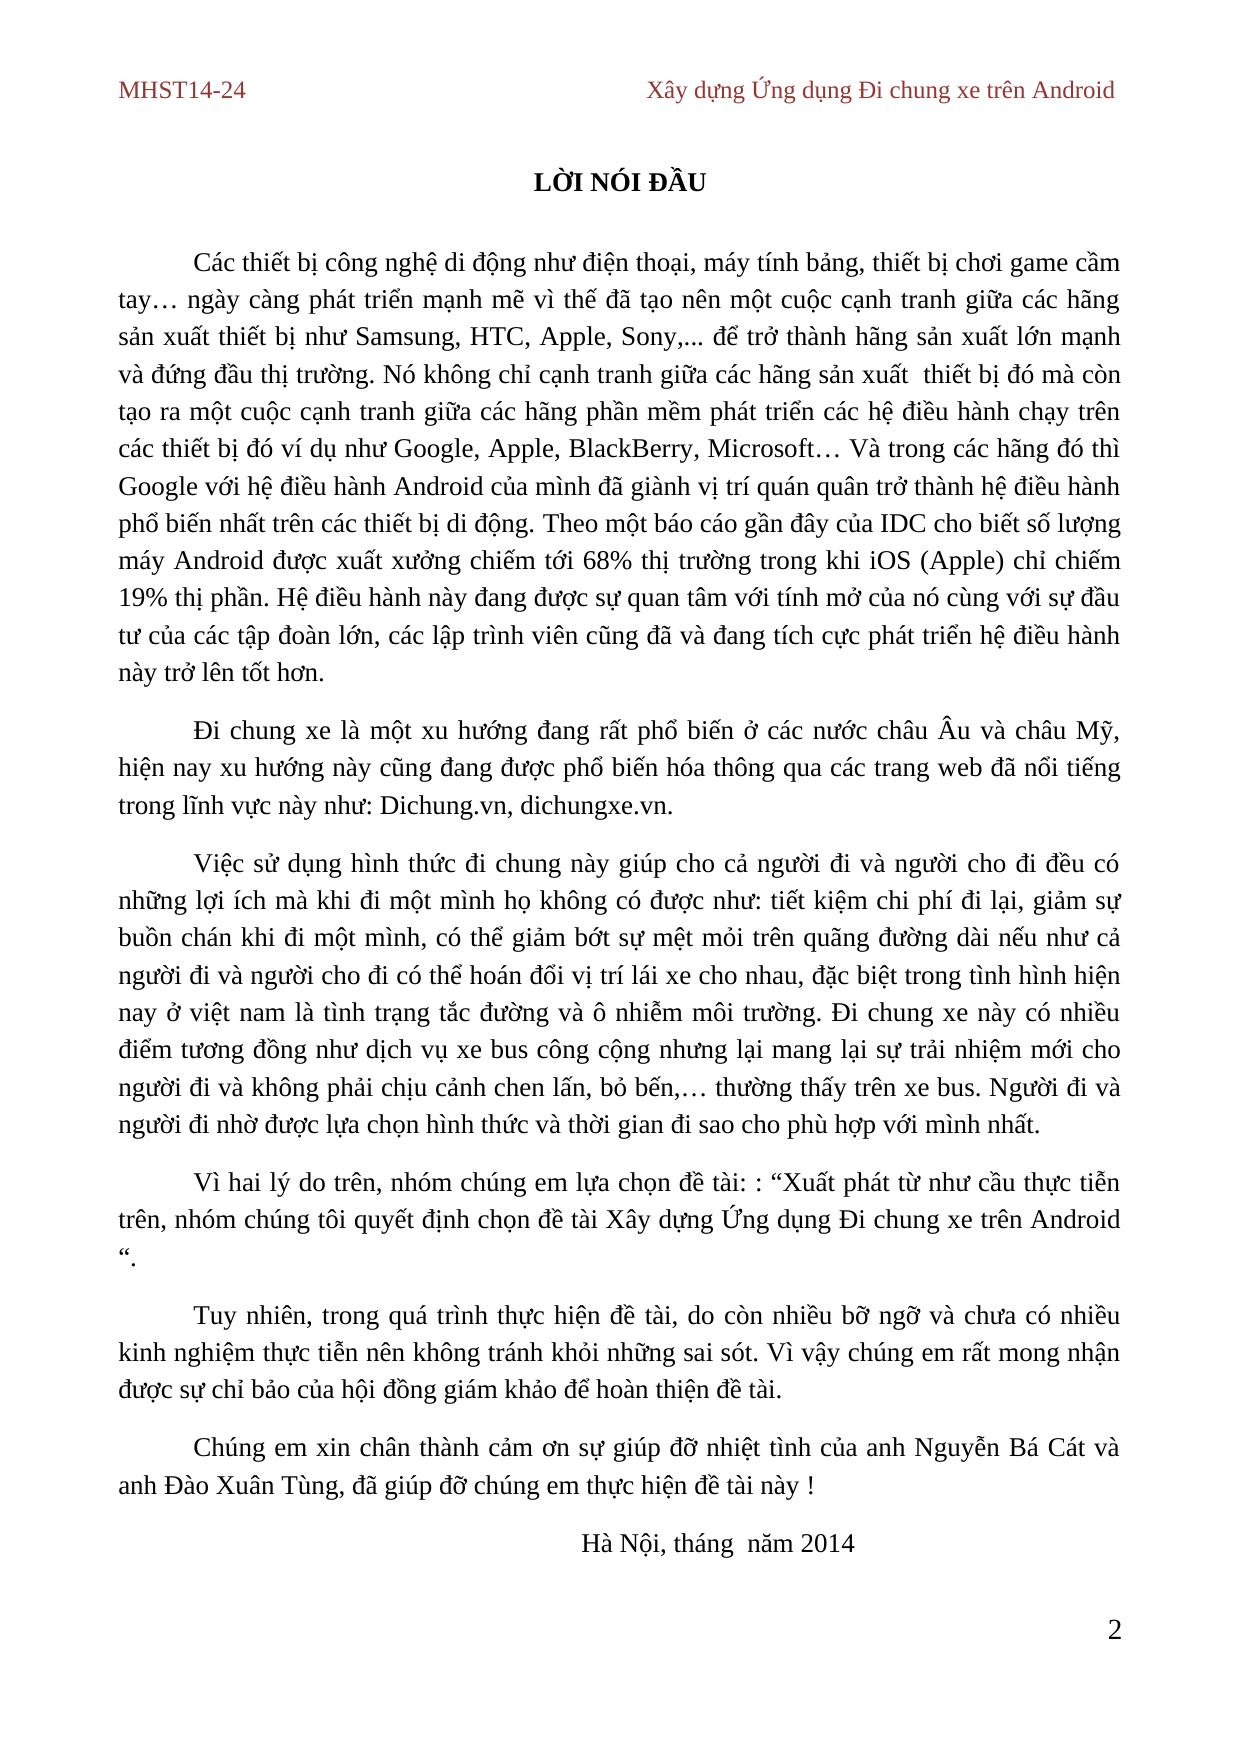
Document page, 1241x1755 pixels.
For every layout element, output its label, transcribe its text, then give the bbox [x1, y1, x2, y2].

text LỜI NÓI ĐẦU [118, 166, 1122, 197]
text Tuy nhiên, trong quá trình thực hiện đề tài, do còn nhiều bỡ ngỡ và chưa có nhiều kinh nghiệm thực tiễn nên không tránh khỏi những sai sót. Vì vậy chúng em rất mong nhận được sự chỉ bảo của hội đồng giám khảo để hoàn thiện đề tài. [118, 1299, 1122, 1404]
text Chúng em xin chân thành cảm ơn sự giúp đỡ nhiệt tình của anh Nguyễn Bá Cát và anh Đào Xuân Tùng, đã giúp đỡ chúng em thực hiện đề tài này ! [118, 1431, 1122, 1500]
text Việc sử dụng hình thức đi chung này giúp cho cả người đi và người cho đi đều có những lợi ích mà khi đi một mình họ không có được như: tiết kiệm chi phí đi lại, giảm sự buồn chán khi đi một mình, có thể giảm bớt sự mệt mỏi trên quãng đường dài nếu như cả người đi và người cho đi có thể hoán đổi vị trí lái xe cho nhau, đặc biệt trong tình hình hiện nay ở việt nam là tình trạng tắc đường và ô nhiễm môi trường. Đi chung xe này có nhiều điểm tương đồng như dịch vụ xe bus công cộng nhưng lại mang lại sự trải nhiệm mới cho người đi và không phải chịu cảnh chen lấn, bỏ bến,… thường thấy trên xe bus. Người đi và người đi nhờ được lựa chọn hình thức và thời gian đi sao cho phù hợp với mình nhất. [118, 847, 1122, 1139]
table_header [118, 1514, 570, 1572]
text Đi chung xe là một xu hướng đang rất phổ biến ở các nước châu Âu và châu Mỹ, hiện nay xu hướng này cũng đang được phổ biến hóa thông qua các trang web đã nổi tiếng trong lĩnh vực này như: Dichung.vn, dichungxe.vn. [118, 714, 1122, 820]
table_header Hà Nội, tháng năm 2014 [570, 1514, 1021, 1572]
text Các thiết bị công nghệ di động như điện thoại, máy tính bảng, thiết bị chơi game cầm tay… ngày càng phát triển mạnh mẽ vì thế đã tạo nên một cuộc cạnh tranh giữa các hãng sản xuất thiết bị như Samsung, HTC, Apple, Sony,... để trở thành hãng sản xuất lớn mạnh và đứng đầu thị trường. Nó không chỉ cạnh tranh giữa các hãng sản xuất thiết bị đó mà còn tạo ra một cuộc cạnh tranh giữa các hãng phần mềm phát triển các hệ điều hành chạy trên các thiết bị đó ví dụ như Google, Apple, BlackBerry, Microsoft… Và trong các hãng đó thì Google với hệ điều hành Android của mình đã giành vị trí quán quân trở thành hệ điều hành phổ biến nhất trên các thiết bị di động. Theo một báo cáo gần đây của IDC cho biết số lượng máy Android được xuất xưởng chiếm tới 68% thị trường trong khi iOS (Apple) chỉ chiếm 19% thị phần. Hệ điều hành này đang được sự quan tâm với tính mở của nó cùng với sự đầu tư của các tập đoàn lớn, các lập trình viên cũng đã và đang tích cực phát triển hệ điều hành này trở lên tốt hơn. [118, 246, 1122, 687]
text Vì hai lý do trên, nhóm chúng em lựa chọn đề tài: : “Xuất phát từ như cầu thực tiễn trên, nhóm chúng tôi quyết định chọn đề tài Xây dựng Ứng dụng Đi chung xe trên Android “. [118, 1166, 1122, 1272]
